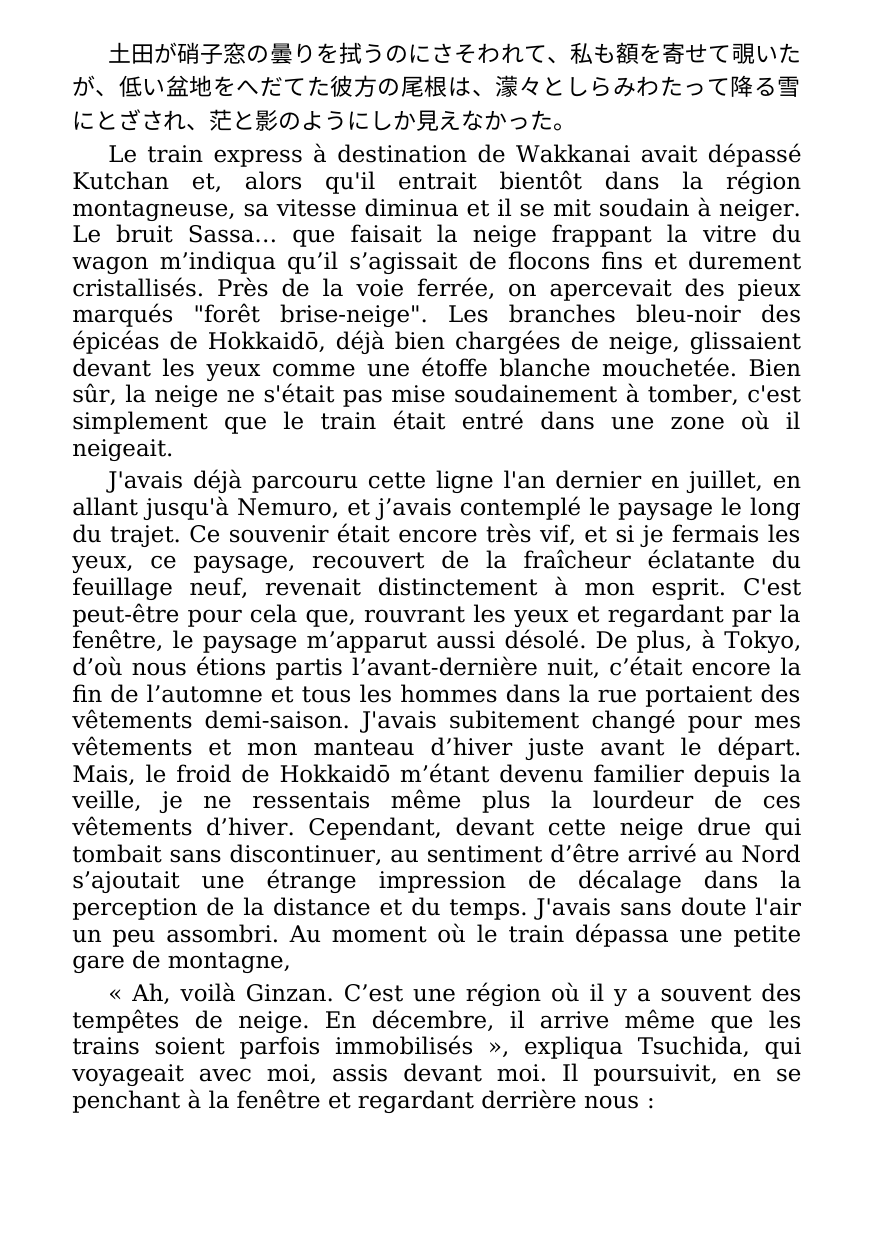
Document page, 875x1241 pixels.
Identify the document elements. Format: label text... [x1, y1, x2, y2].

text « Ah, voilà Ginzan. C’est une région où il y a souvent des tempêtes de neige. En décembre, il arrive même que les trains soient parfois immobilisés », expliqua Tsuchida, qui voyageait avec moi, assis devant moi. Il poursuivit, en se penchant à la fenêtre et regardant derrière nous : [72, 980, 802, 1113]
text 土田が硝子窓の曇りを拭うのにさそわれて、私も額を寄せて覗いたが、低い盆地をへだてた彼方の尾根は、濛々としらみわたって降る雪にとざされ、茫と影のようにしか見えなかった。 [72, 36, 802, 136]
text J'avais déjà parcouru cette ligne l'an dernier en juillet, en allant jusqu'à Nemuro, et j’avais contemplé le paysage le long du trajet. Ce souvenir était encore très vif, et si je fermais les yeux, ce paysage, recouvert de la fraîcheur éclatante du feuillage neuf, revenait distinctement à mon esprit. C'est peut-être pour cela que, rouvrant les yeux et regardant par la fenêtre, le paysage m’apparut aussi désolé. De plus, à Tokyo, d’où nous étions partis l’avant-dernière nuit, c’était encore la fin de l’automne et tous les hommes dans la rue portaient des vêtements demi-saison. J'avais subitement changé pour mes vêtements et mon manteau d’hiver juste avant le départ. Mais, le froid de Hokkaidō m’étant devenu familier depuis la veille, je ne ressentais même plus la lourdeur de ces vêtements d’hiver. Cependant, devant cette neige drue qui tombait sans discontinuer, au sentiment d’être arrivé au Nord s’ajoutait une étrange impression de décalage dans la perception de la distance et du temps. J'avais sans doute l'air un peu assombri. Au moment où le train dépassa une petite gare de montagne, [72, 468, 802, 974]
text Le train express à destination de Wakkanai avait dépassé Kutchan et, alors qu'il entrait bientôt dans la région montagneuse, sa vitesse diminua et il se mit soudain à neiger. Le bruit Sassa… que faisait la neige frappant la vitre du wagon m’indiqua qu’il s’agissait de flocons fins et durement cristallisés. Près de la voie ferrée, on apercevait des pieux marqués "forêt brise-neige". Les branches bleu-noir des épicéas de Hokkaidō, déjà bien chargées de neige, glissaient devant les yeux comme une étoffe blanche mouchetée. Bien sûr, la neige ne s'était pas mise soudainement à tomber, c'est simplement que le train était entré dans une zone où il neigeait. [72, 142, 802, 462]
